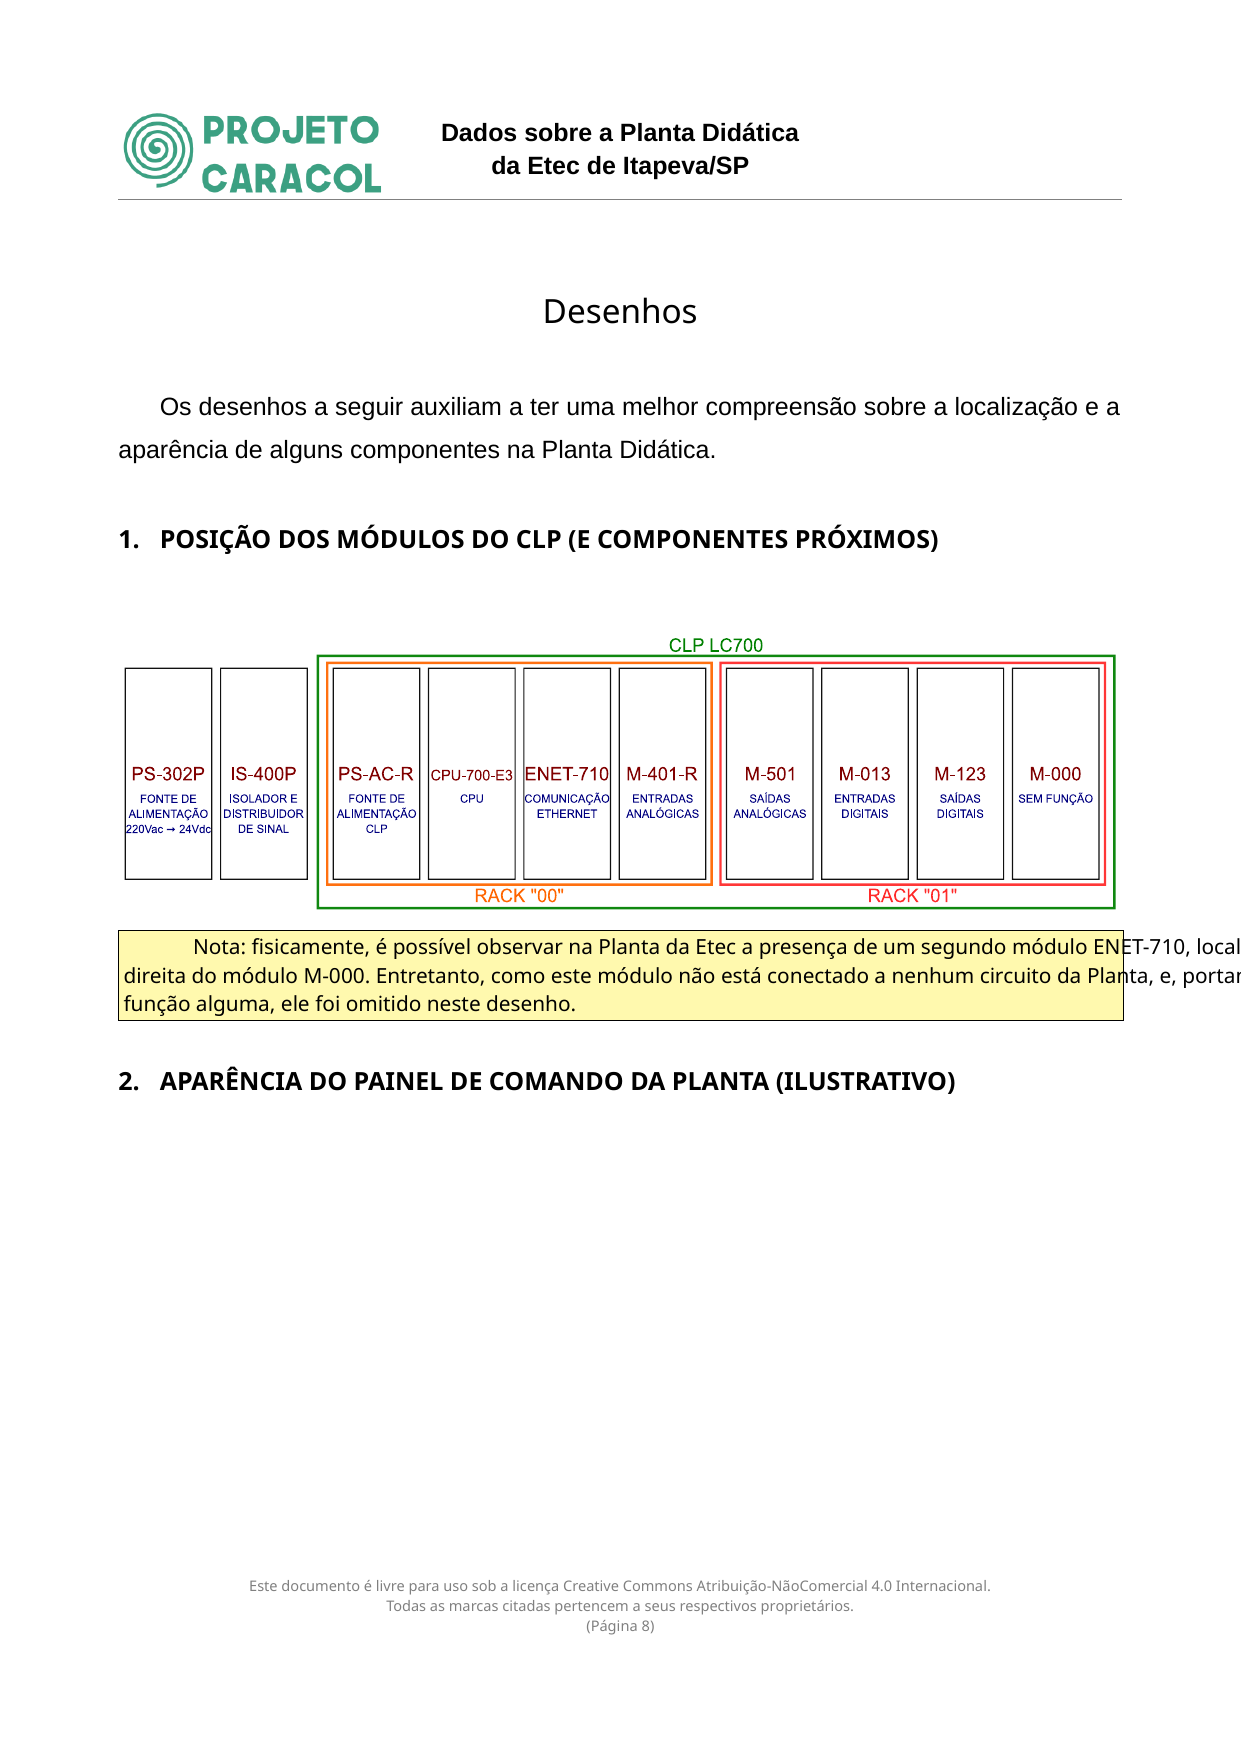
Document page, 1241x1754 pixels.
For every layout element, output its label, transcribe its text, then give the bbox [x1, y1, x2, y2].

text Os desenhos a seguir auxiliam a ter uma melhor compreensão sobre a localização e a aparência de alguns componentes na Planta Didática. [118, 392, 1122, 464]
text Desenhos [118, 287, 1122, 333]
subtitle Posição dos módulos do clp (e componentes próximos) [118, 521, 1122, 555]
picture [118, 109, 387, 196]
subtitle Aparência do painel de comando da planta (ilustrativo) [118, 1064, 1122, 1098]
